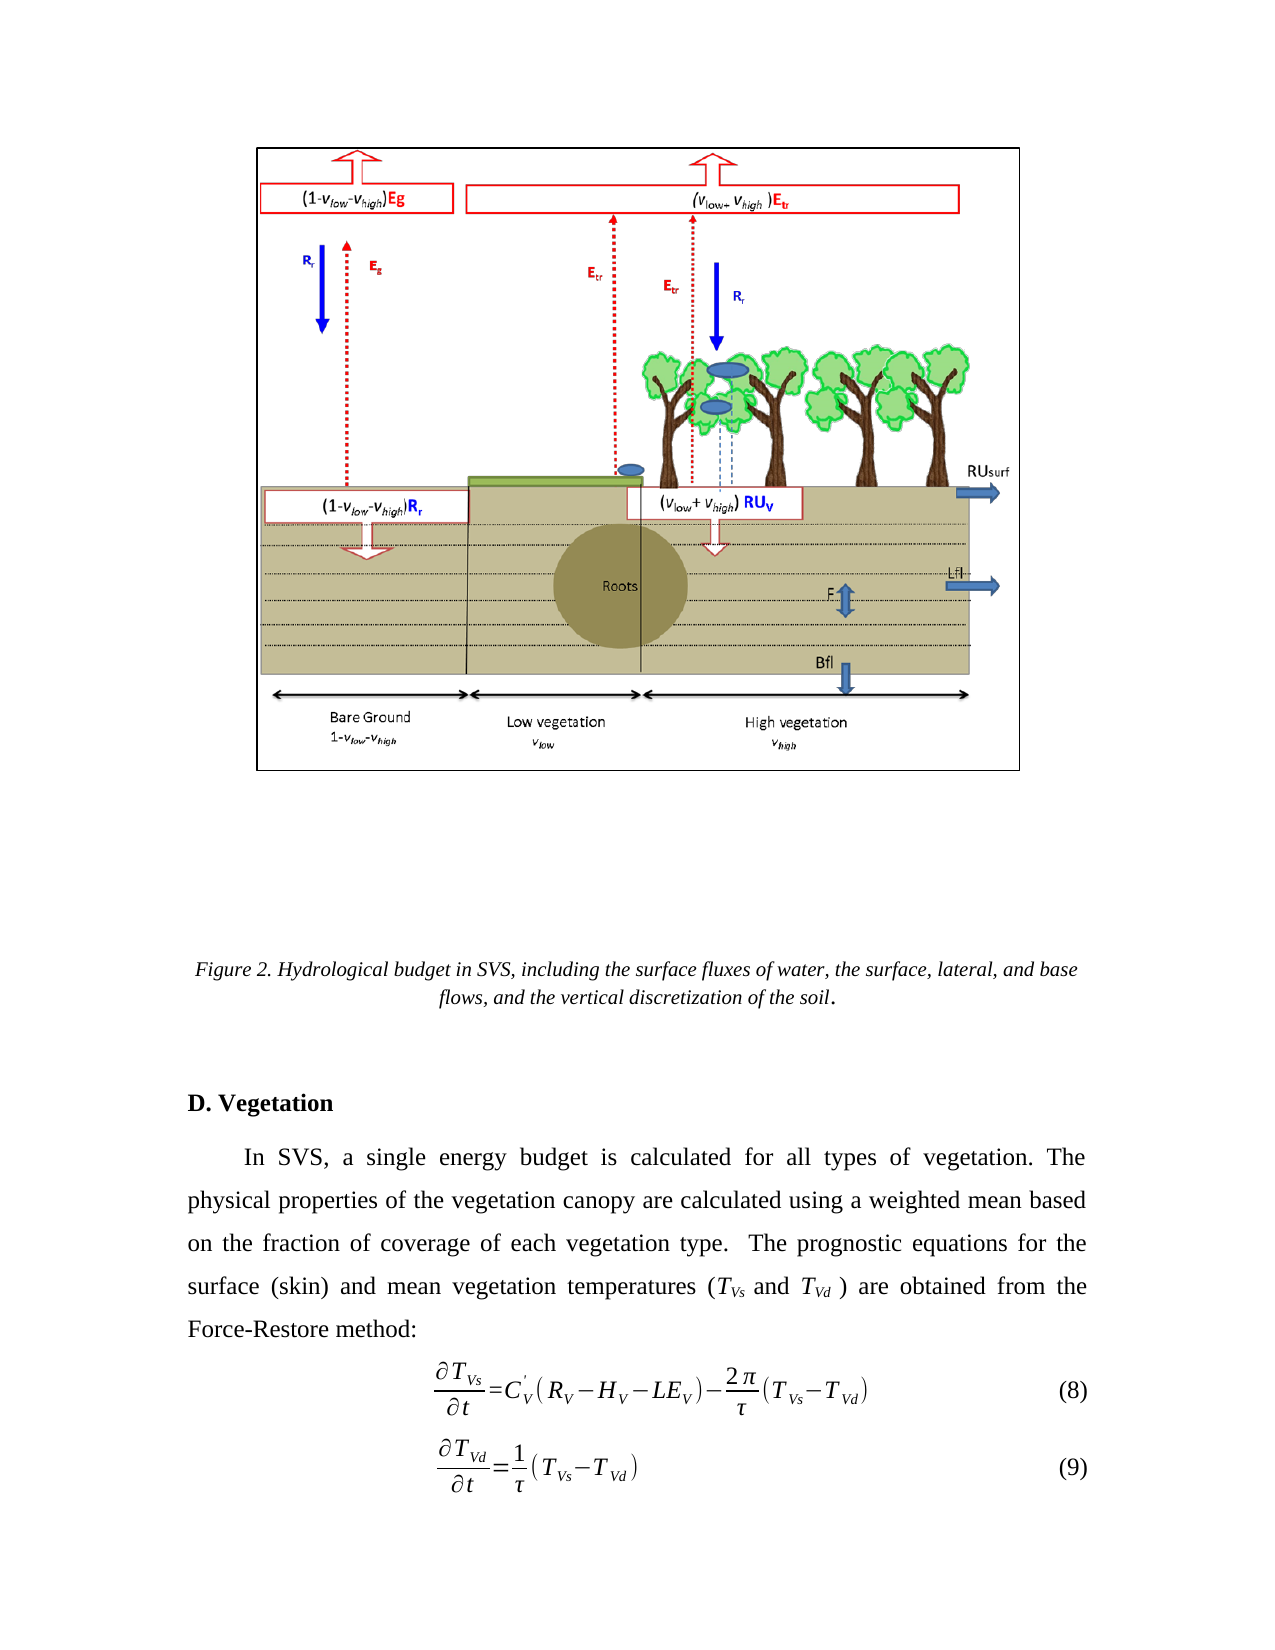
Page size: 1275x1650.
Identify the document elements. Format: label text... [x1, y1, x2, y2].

text [187, 1358, 426, 1421]
text Figure 2. Hydrological budget in SVS, including the surface fluxes of water, the surface, lateral, and base flows, and the vertical discretization of the soil. [187, 957, 1087, 1009]
text In SVS, a single energy budget is calculated for all types of vegetation. The physical properties of the vegetation canopy are calculated using a weighted mean based on the fraction of coverage of each vegetation type. The prognostic equations for the surface (skin) and mean vegetation temperatures (TVs and TVd ) are obtained from the Force-Restore method: [187, 1142, 1087, 1343]
text (8) [877, 1358, 1087, 1421]
text D. Vegetation [187, 1088, 1087, 1117]
text (9) [646, 1435, 1087, 1498]
picture [235, 133, 1040, 785]
text [187, 1435, 429, 1498]
